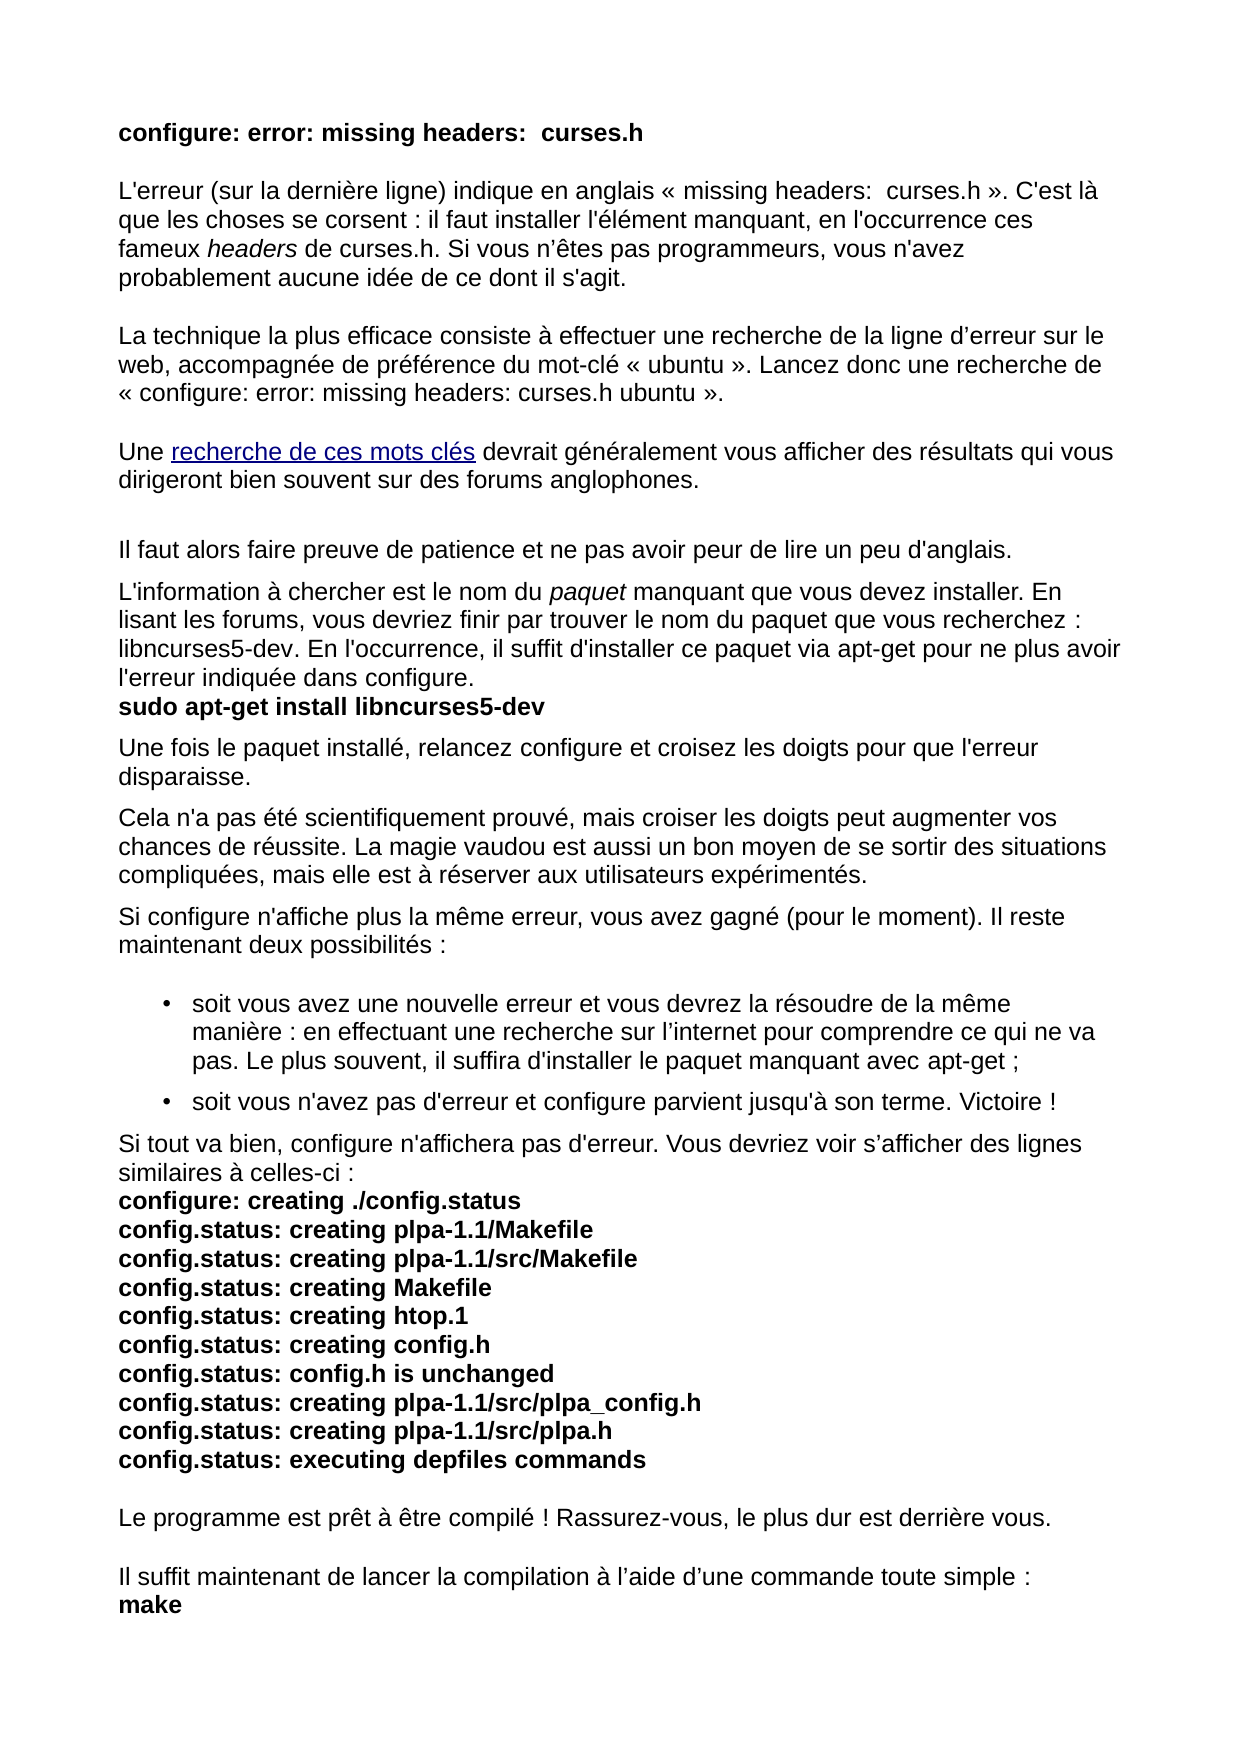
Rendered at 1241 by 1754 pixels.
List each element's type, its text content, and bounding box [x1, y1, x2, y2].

text ﻿L'erreur (sur la dernière ligne) indique en anglais « missing headers: curses.h ». C'est là que les choses se corsent : il faut installer l'élément manquant, en l'occurrence ces fameux headers de curses.h. Si vous n’êtes pas programmeurs, vous n'avez probablement aucune idée de ce dont il s'agit. [118, 176, 1122, 291]
list soit vous avez une nouvelle erreur et vous devrez la résoudre de la même manière : en effectuant une recherche sur l’internet pour comprendre ce qui ne va pas. Le plus souvent, il suffira d'installer le paquet manquant avec apt-get ; [162, 988, 1122, 1075]
list soit vous n'avez pas d'erreur et configure parvient jusqu'à son terme. Victoire ! [162, 1087, 1122, 1116]
text ﻿Cela n'a pas été scientifiquement prouvé, mais croiser les doigts peut augmenter vos chances de réussite. La magie vaudou est aussi un bon moyen de se sortir des situations compliquées, mais elle est à réserver aux utilisateurs expérimentés. [118, 803, 1122, 889]
text ﻿Si configure n'affiche plus la même erreur, vous avez gagné (pour le moment). Il reste maintenant deux possibilités : [118, 902, 1122, 959]
text ﻿Une fois le paquet installé, relancez configure et croisez les doigts pour que l'erreur disparaisse. [118, 733, 1122, 790]
text Une recherche de ces mots clés devrait généralement vous afficher des résultats qui vous dirigeront bien souvent sur des forums anglophones. [118, 437, 1122, 494]
text configure: error: missing headers: curses.h [118, 118, 1122, 147]
text La technique la plus efficace consiste à effectuer une recherche de la ligne d’erreur sur le web, accompagnée de préférence du mot-clé « ubuntu ». Lancez donc une recherche de « configure: error: missing headers: curses.h ubuntu ». [118, 321, 1122, 407]
text ﻿Si tout va bien, configure n'affichera pas d'erreur. Vous devriez voir s’afficher des lignes similaires à celles-ci : configure: creating ./config.status config.status: creating plpa-1.1/Makefile config.status: creating plpa-1.1/src/Makefile config.status: creating Makefile config.status: creating htop.1﻿ config.status: creating config.h config.status: config.h is unchanged config.status: creating plpa-1.1/src/plpa_config.h config.status: creating plpa-1.1/src/plpa.h config.status: executing depfiles commands [118, 1129, 1122, 1474]
text Il faut alors faire preuve de patience et ne pas avoir peur de lire un peu d'anglais. [118, 535, 1122, 564]
text ﻿Le programme est prêt à être compilé ! Rassurez-vous, le plus dur est derrière vous. [118, 1503, 1122, 1532]
text ﻿ [118, 507, 1122, 535]
text ﻿Il suffit maintenant de lancer la compilation à l’aide d’une commande toute simple : make [118, 1561, 1122, 1619]
text L'information à chercher est le nom du paquet manquant que vous devez installer. En lisant les forums, vous devriez finir par trouver le nom du paquet que vous recherchez : libncurses5-dev. En l'occurrence, il suffit d'installer ce paquet via apt-get pour ne plus avoir l'erreur indiquée dans configure. sudo apt-get install libncurses5-dev [118, 577, 1122, 720]
